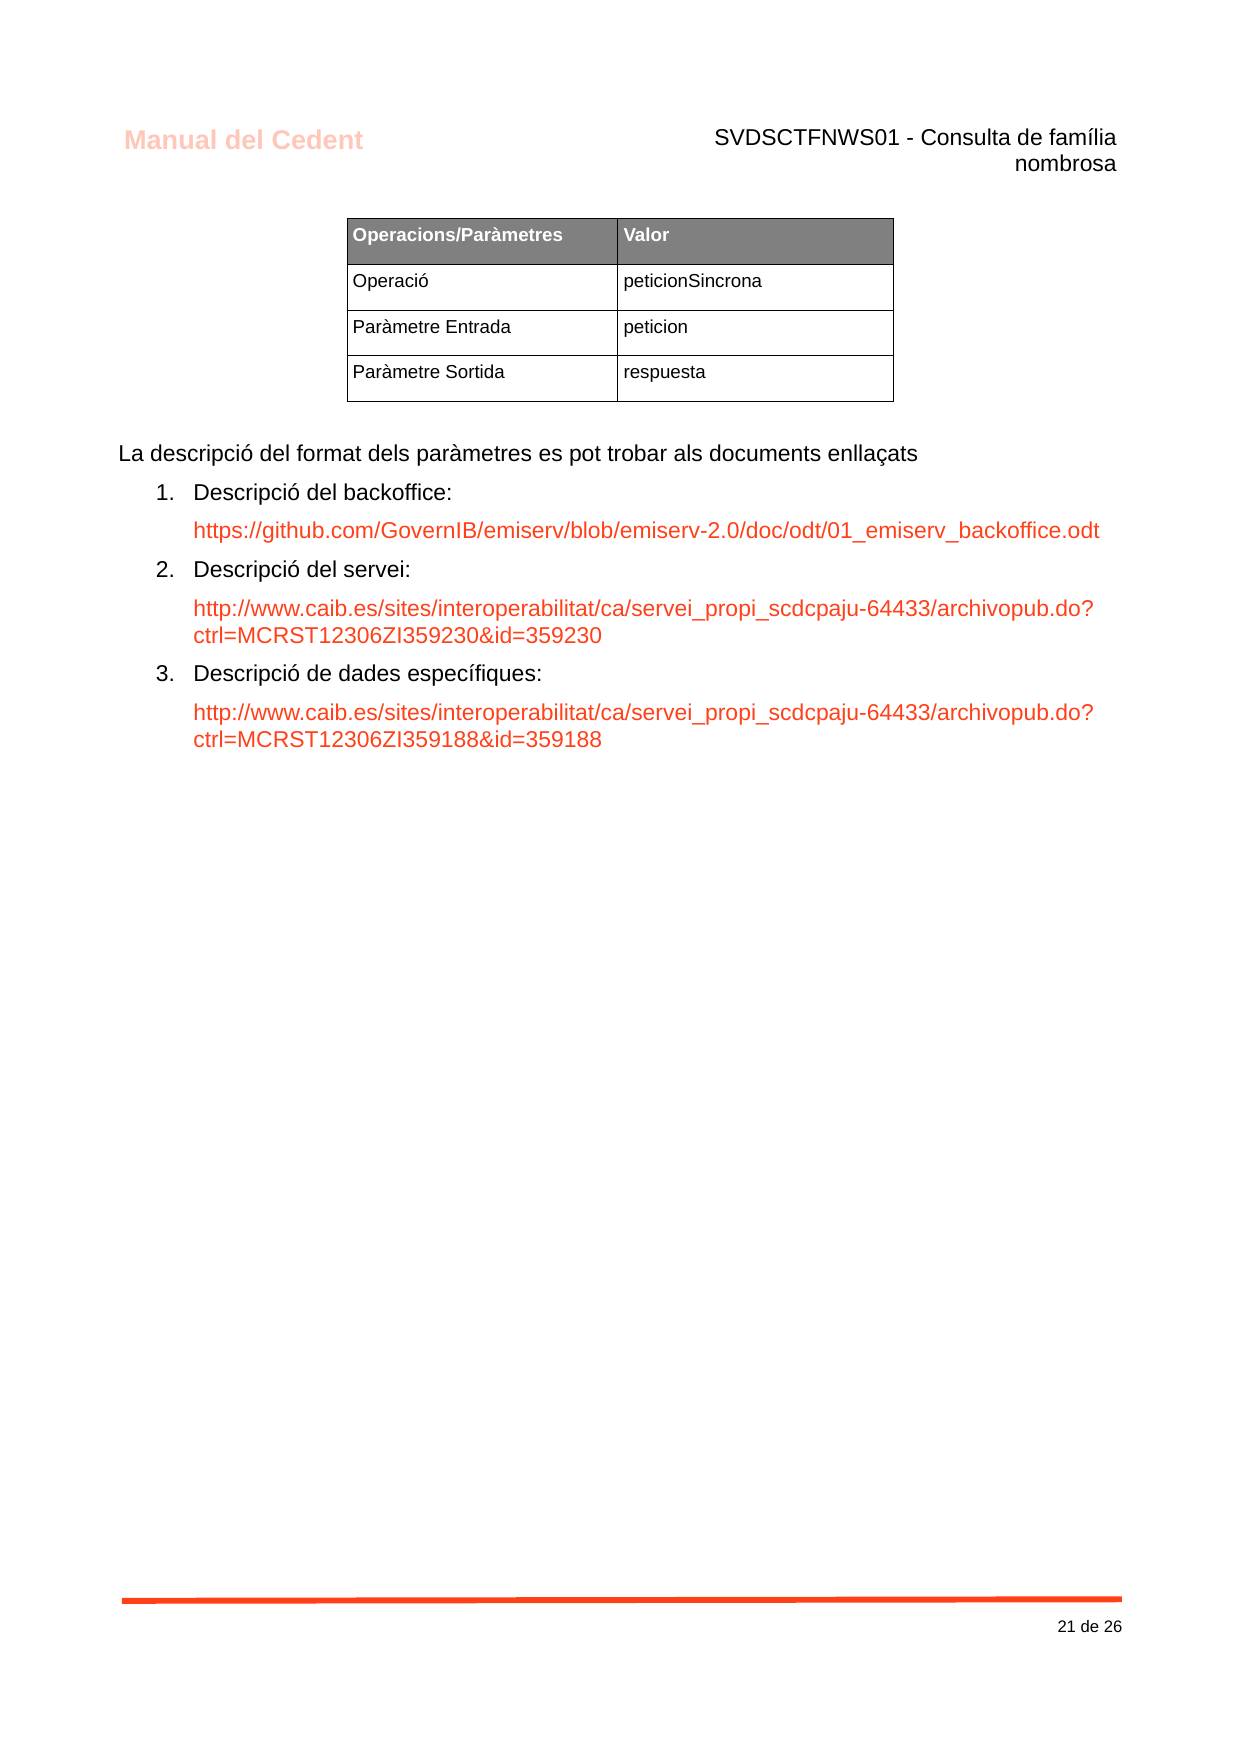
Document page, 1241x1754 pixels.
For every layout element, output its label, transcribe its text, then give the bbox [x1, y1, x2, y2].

table_cell peticion [618, 311, 893, 355]
table_cell Paràmetre Entrada [348, 311, 617, 355]
table_cell respuesta [618, 356, 893, 401]
list http://www.caib.es/sites/interoperabilitat/ca/servei_propi_scdcpaju-64433/archivopub.do?ctrl=MCRST12306ZI359188&id=359188 [156, 699, 1122, 752]
table_header Operacions/Paràmetres [348, 219, 617, 264]
table_header Valor [618, 219, 893, 264]
list Descripció del servei: [156, 556, 1122, 583]
table_cell Operació [348, 265, 617, 309]
list Descripció de dades específiques: [156, 660, 1122, 687]
text La descripció del format dels paràmetres es pot trobar als documents enllaçats [118, 440, 1122, 466]
table_cell peticionSincrona [618, 265, 893, 309]
list https://github.com/GovernIB/emiserv/blob/emiserv-2.0/doc/odt/01_emiserv_backoffice.odt [156, 517, 1122, 544]
list Descripció del backoffice: [156, 479, 1122, 505]
table_cell Paràmetre Sortida [348, 356, 617, 401]
list http://www.caib.es/sites/interoperabilitat/ca/servei_propi_scdcpaju-64433/archivopub.do?ctrl=MCRST12306ZI359230&id=359230 [156, 595, 1122, 648]
